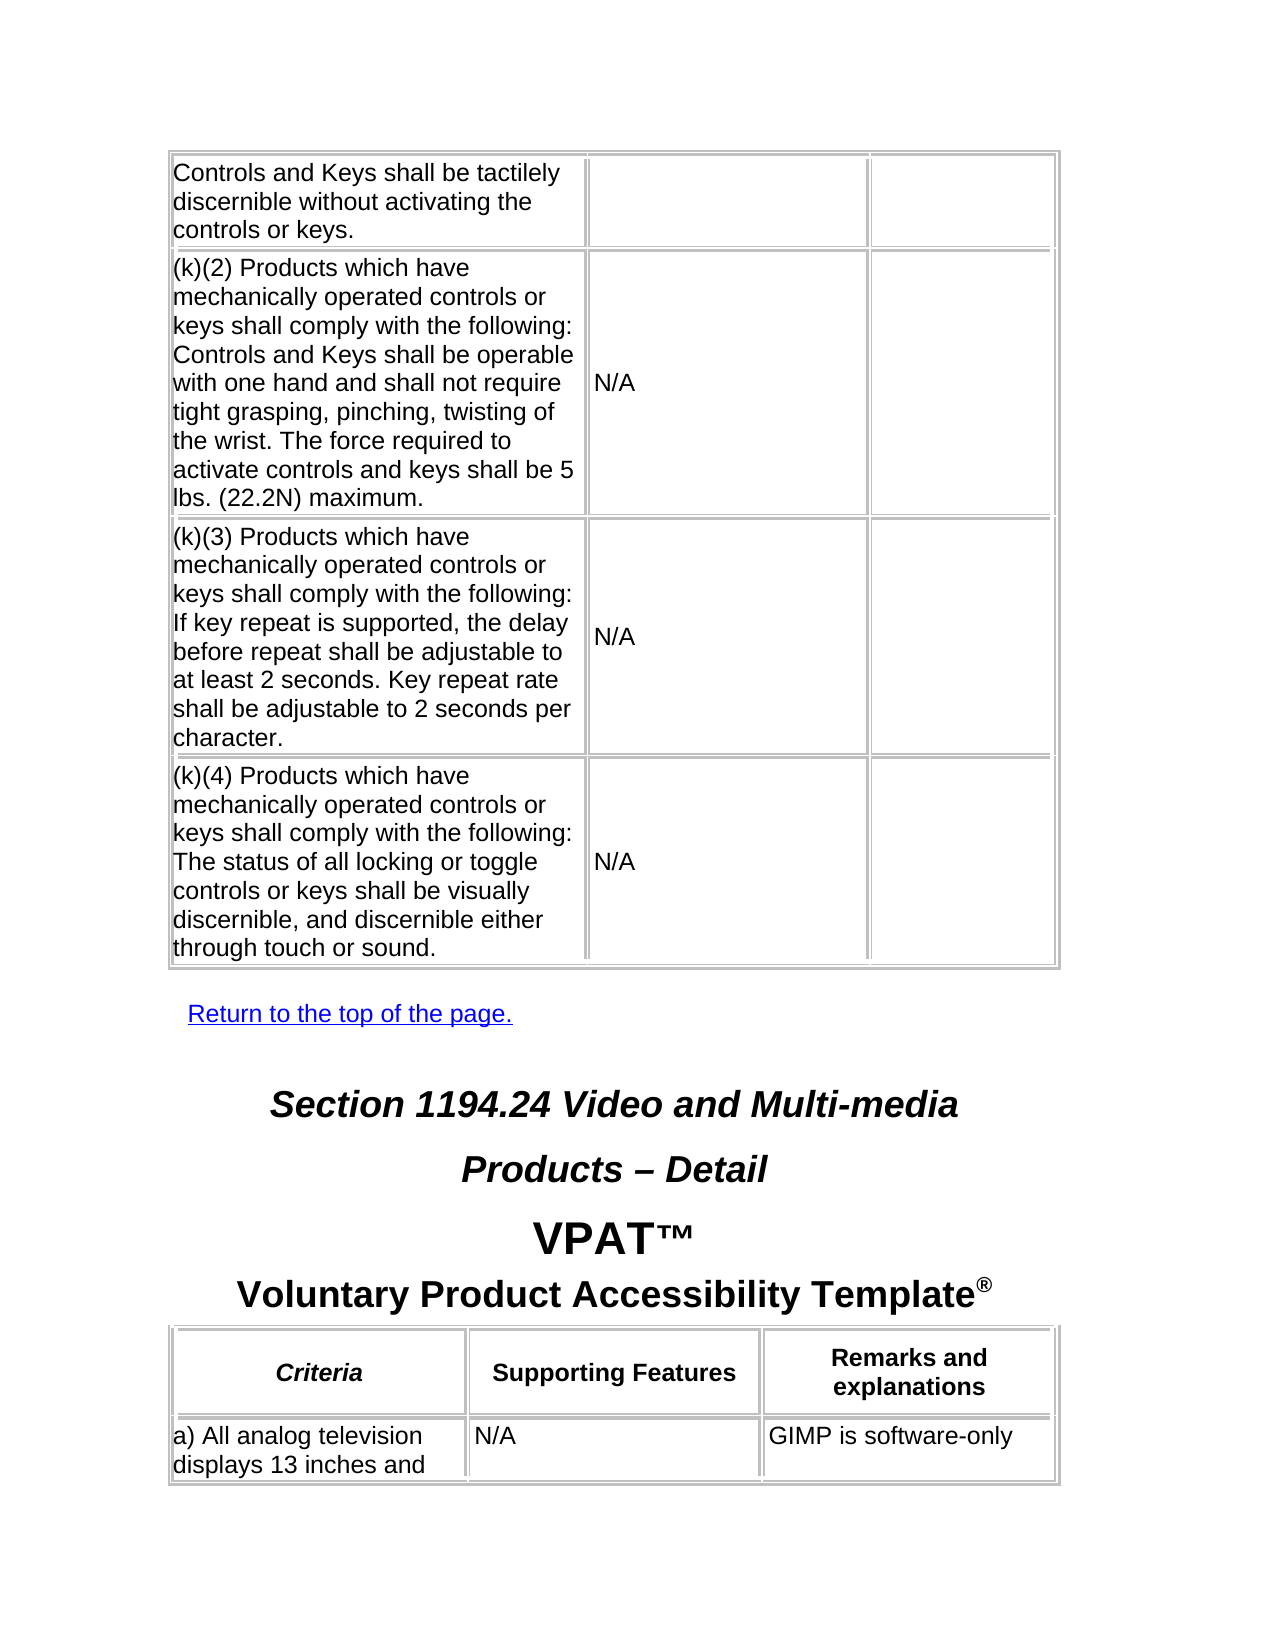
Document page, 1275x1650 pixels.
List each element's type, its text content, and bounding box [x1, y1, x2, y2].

table_cell [869, 753, 1057, 964]
table_cell N/A [590, 520, 866, 753]
table_cell (k)(3) Products which have mechanically operated controls or keys shall comply with the following: If key repeat is supported, the delay before repeat shall be adjustable to at least 2 seconds. Key repeat rate shall be adjustable to 2 seconds per character. [171, 514, 587, 753]
table_cell a) All analog television displays 13 inches and [171, 1413, 467, 1480]
table_cell Supporting Features [470, 1331, 758, 1413]
table_cell (k)(2) Products which have mechanically operated controls or keys shall comply with the following: Controls and Keys shall be operable with one hand and shall not require tight grasping, pinching, twisting of the wrist. The force required to activate controls and keys shall be 5 lbs. (22.2N) maximum. [171, 246, 587, 514]
table_cell Criteria [171, 1325, 467, 1413]
table_cell N/A [587, 753, 869, 964]
table_header Section 1194.24 Video and Multi-media Products – Detail VPAT™ Voluntary Product Accessibility Template® [171, 1057, 1057, 1324]
table_cell (k)(4) Products which have mechanically operated controls or keys shall comply with the following: The status of all locking or toggle controls or keys shall be visually discernible, and discernible either through touch or sound. [171, 753, 587, 964]
text Return to the top of the page. [187, 999, 1087, 1028]
table_cell Controls and Keys shall be tactilely discernible without activating the controls or keys. [174, 156, 587, 246]
table_cell N/A [590, 252, 866, 514]
table_cell Remarks and explanations [761, 1325, 1057, 1413]
table_cell [869, 246, 1057, 514]
table_cell [587, 152, 869, 246]
table_cell N/A [467, 1413, 761, 1480]
table_cell GIMP is software-only [761, 1413, 1057, 1480]
table_cell [869, 514, 1057, 753]
table_cell [869, 152, 1057, 246]
